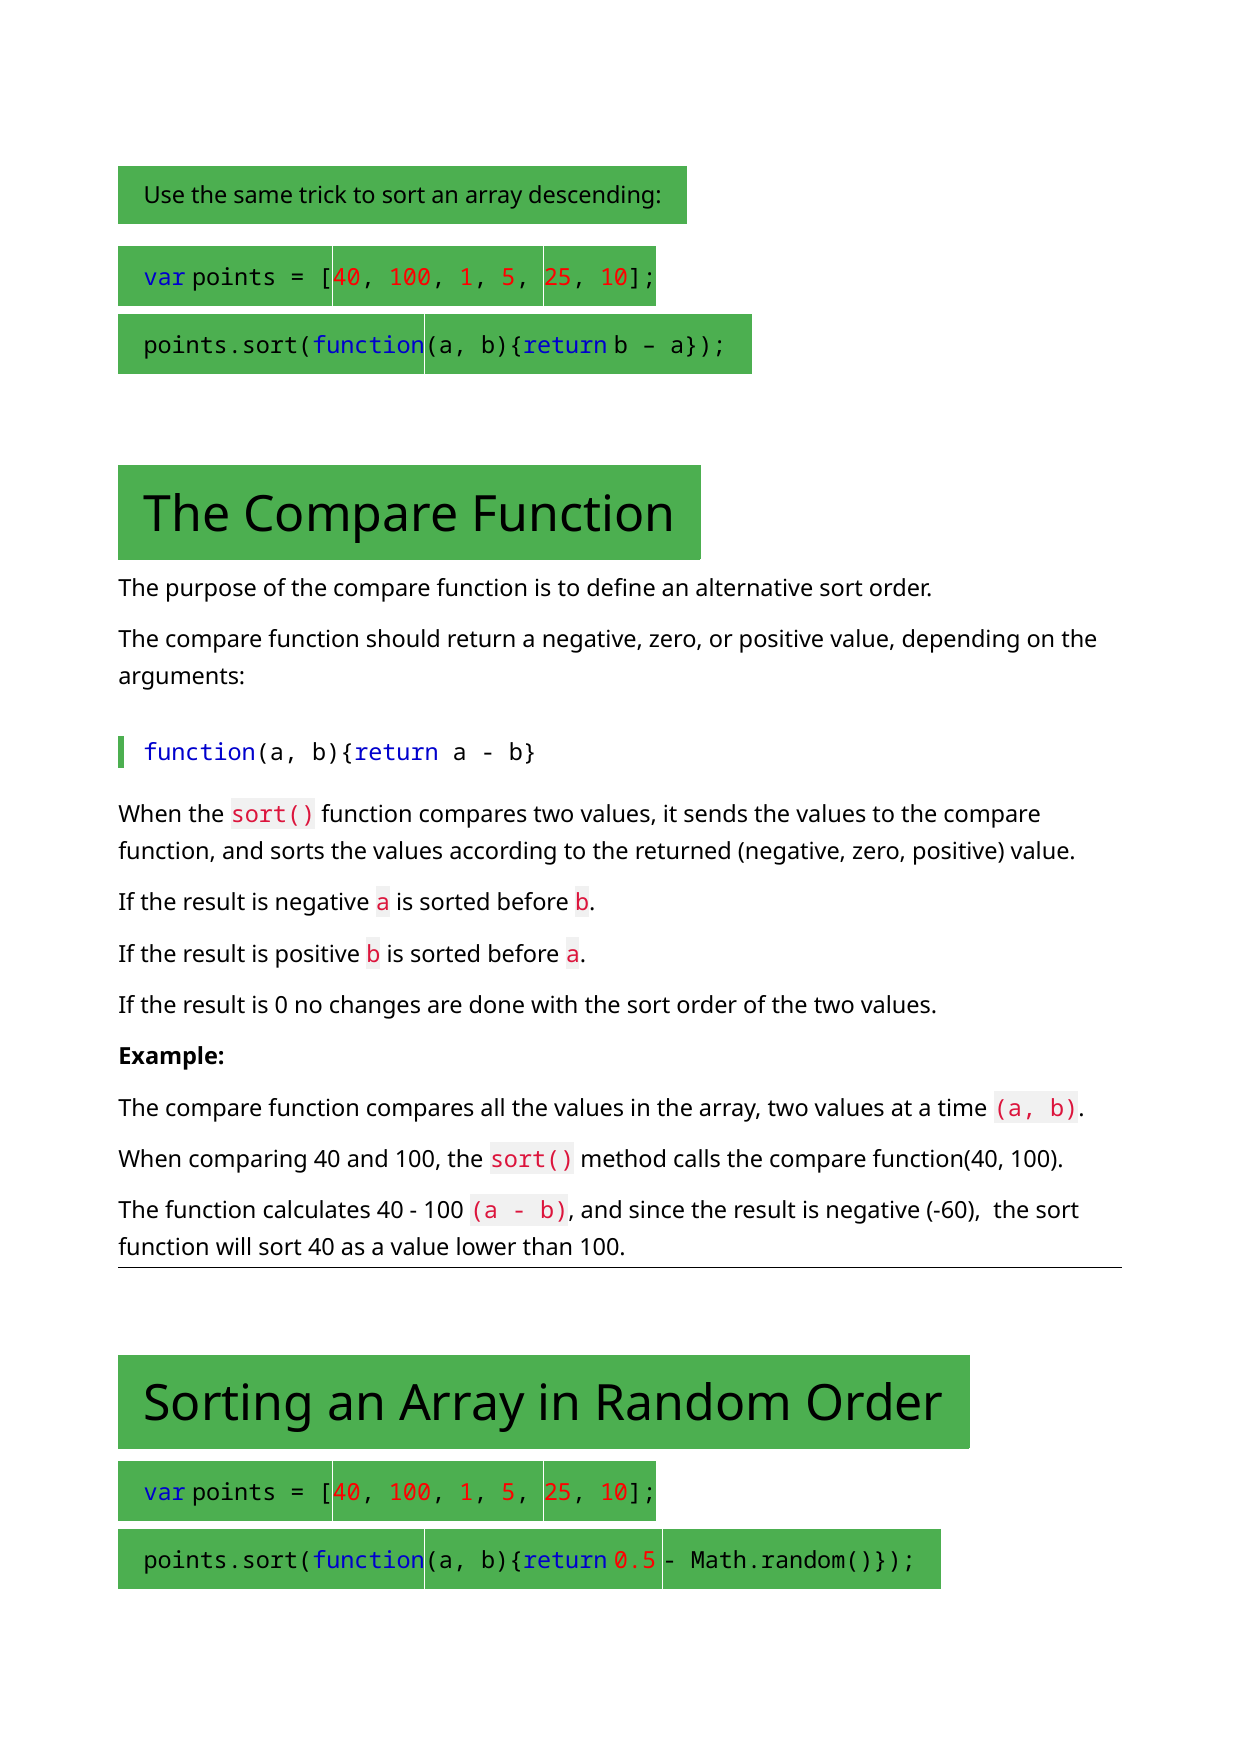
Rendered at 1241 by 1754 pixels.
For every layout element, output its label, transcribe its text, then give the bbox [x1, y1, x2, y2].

text var points = [40, 100, 1, 5, 25, 10]; points.sort(function(a, b){return 0.5 - Math.random()}); [118, 1461, 1122, 1588]
text The function calculates 40 - 100 (a - b), and since the result is negative (-60), the sort function will sort 40 as a value lower than 100. [118, 1194, 1122, 1267]
text Use the same trick to sort an array descending: [119, 167, 686, 223]
subtitle [970, 1355, 1122, 1448]
text If the result is negative a is sorted before b. [118, 886, 1122, 917]
text The compare function compares all the values in the array, two values at a time (a, b). [118, 1091, 1122, 1123]
text The purpose of the compare function is to define an alternative sort order. [118, 571, 1122, 603]
subtitle The Compare Function [119, 466, 700, 559]
text When comparing 40 and 100, the sort() method calls the compare function(40, 100). [118, 1142, 1122, 1174]
text The compare function should return a negative, zero, or positive value, depending on the arguments: [118, 622, 1122, 691]
text var points = [40, 100, 1, 5, 25, 10]; points.sort(function(a, b){return b – a}); [118, 246, 1122, 373]
text If the result is positive b is sorted before a. [118, 937, 1122, 969]
text When the sort() function compares two values, it sends the values to the compare function, and sorts the values according to the returned (negative, zero, positive) value. [118, 797, 1122, 866]
text Example: [118, 1039, 1122, 1072]
text function(a, b){return a - b} [124, 736, 1122, 768]
subtitle [701, 465, 1122, 559]
subtitle Sorting an Array in Random Order [119, 1356, 969, 1448]
text If the result is 0 no changes are done with the sort order of the two values. [118, 988, 1122, 1020]
text [687, 166, 1122, 223]
